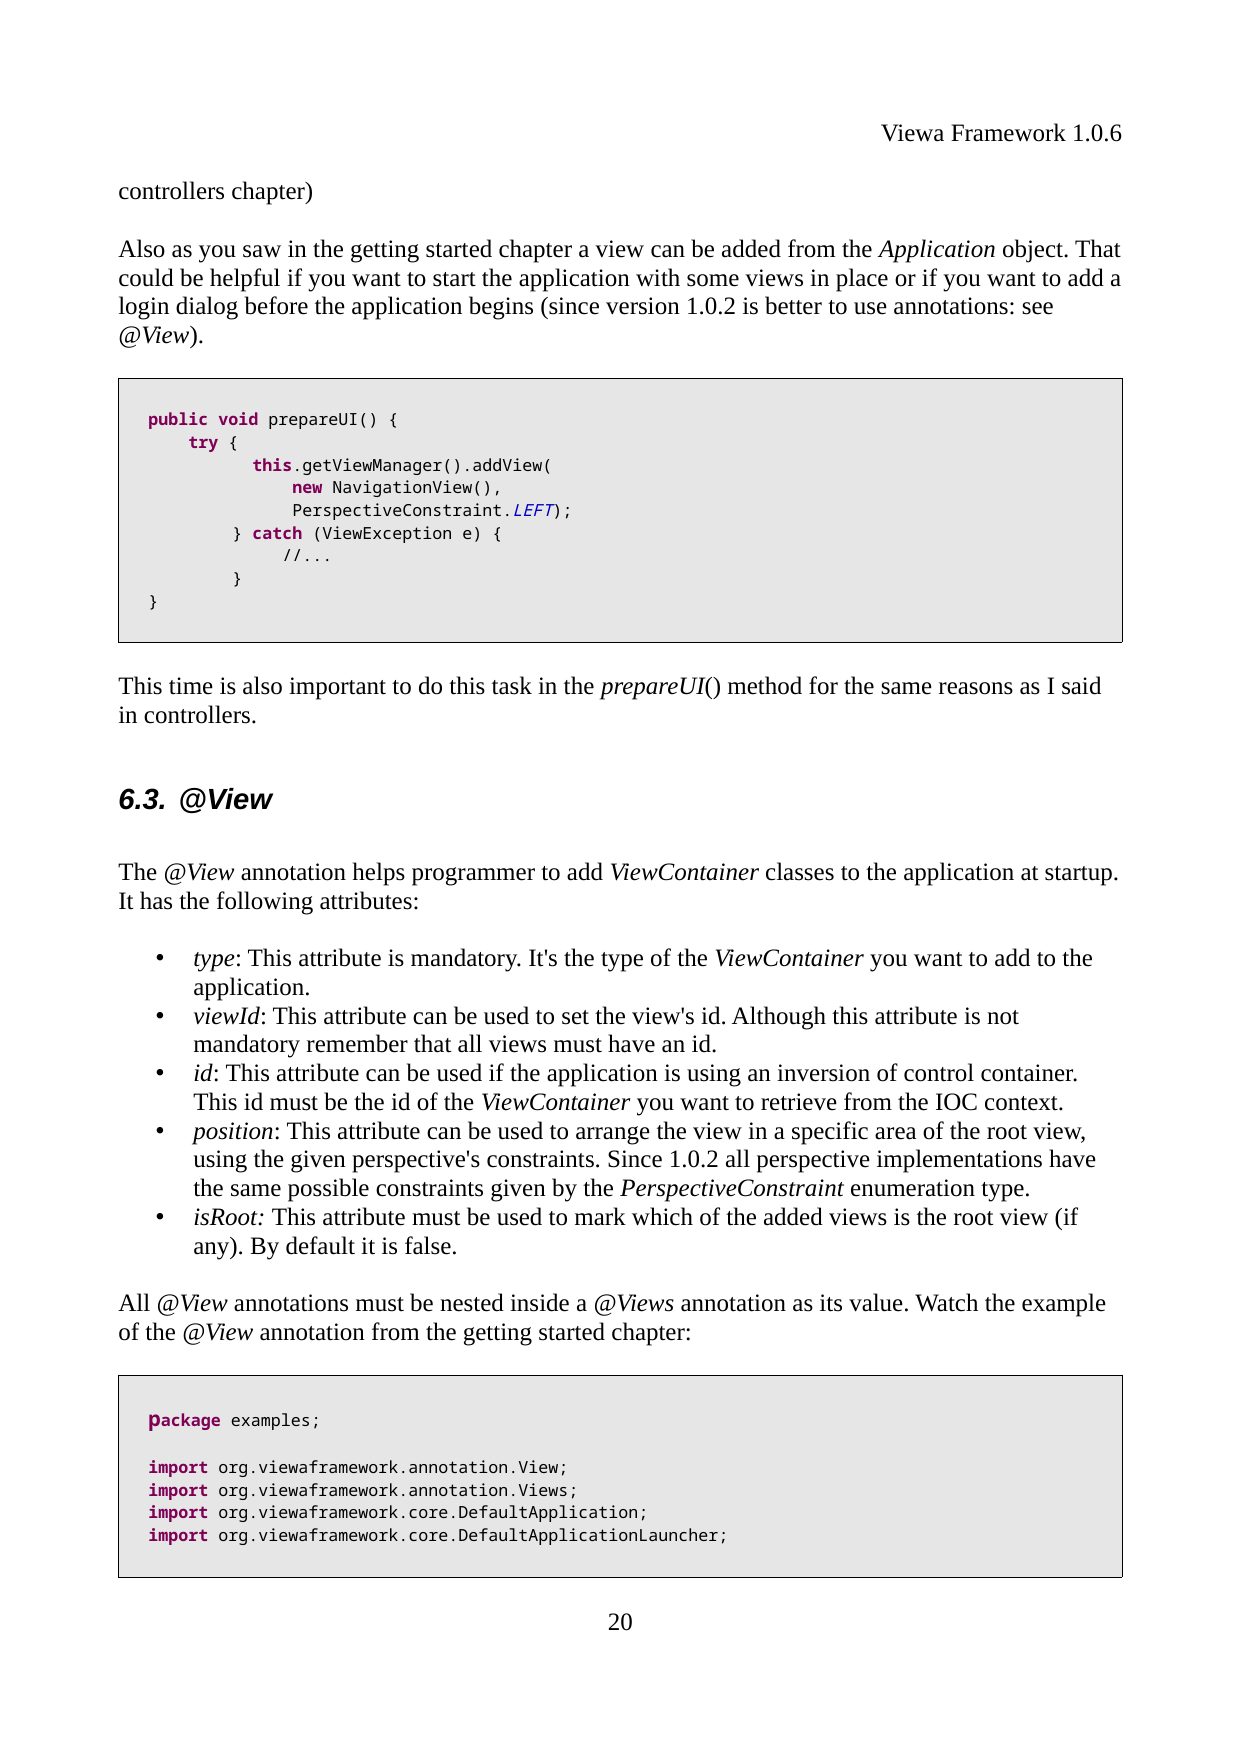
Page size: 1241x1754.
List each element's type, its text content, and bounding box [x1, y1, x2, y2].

text controllers chapter) [118, 176, 1122, 205]
text login dialog before the application begins (since version 1.0.2 is better to use annotations: see @View). [118, 291, 1122, 349]
text could be helpful if you want to start the application with some views in place or if you want to add a [118, 263, 1122, 291]
text This time is also important to do this task in the prepareUI() method for the same reasons as I said [118, 671, 1122, 700]
text Also as you saw in the getting started chapter a view can be added from the Application object. That [118, 234, 1122, 263]
text in controllers. [118, 700, 1122, 728]
text The @View annotation helps programmer to add ViewContainer classes to the application at startup. It has the following attributes: [118, 857, 1122, 914]
list viewId: This attribute can be used to set the view's id. Although this attribute is not mandatory remember that all views must have an id. [156, 1001, 1122, 1058]
table_header public void prepareUI() { try { this.getViewManager().addView( new NavigationView(), PerspectiveConstraint.LEFT); } catch (ViewException e) { //... } } [119, 379, 1122, 642]
table_header package examples; import org.viewaframework.annotation.View; import org.viewaframework.annotation.Views; import org.viewaframework.core.DefaultApplication; import org.viewaframework.core.DefaultApplicationLauncher; [119, 1376, 1122, 1577]
subtitle @View [118, 782, 1122, 816]
list isRoot: This attribute must be used to mark which of the added views is the root view (if any). By default it is false. [156, 1202, 1122, 1259]
list position: This attribute can be used to arrange the view in a specific area of the root view, using the given perspective's constraints. Since 1.0.2 all perspective implementations have the same possible constraints given by the PerspectiveConstraint enumeration type. [156, 1116, 1122, 1202]
list id: This attribute can be used if the application is using an inversion of control container. This id must be the id of the ViewContainer you want to retrieve from the IOC context. [156, 1058, 1122, 1116]
list type: This attribute is mandatory. It's the type of the ViewContainer you want to add to the application. [156, 943, 1122, 1001]
text All @View annotations must be nested inside a @Views annotation as its value. Watch the example of the @View annotation from the getting started chapter: [118, 1288, 1122, 1346]
